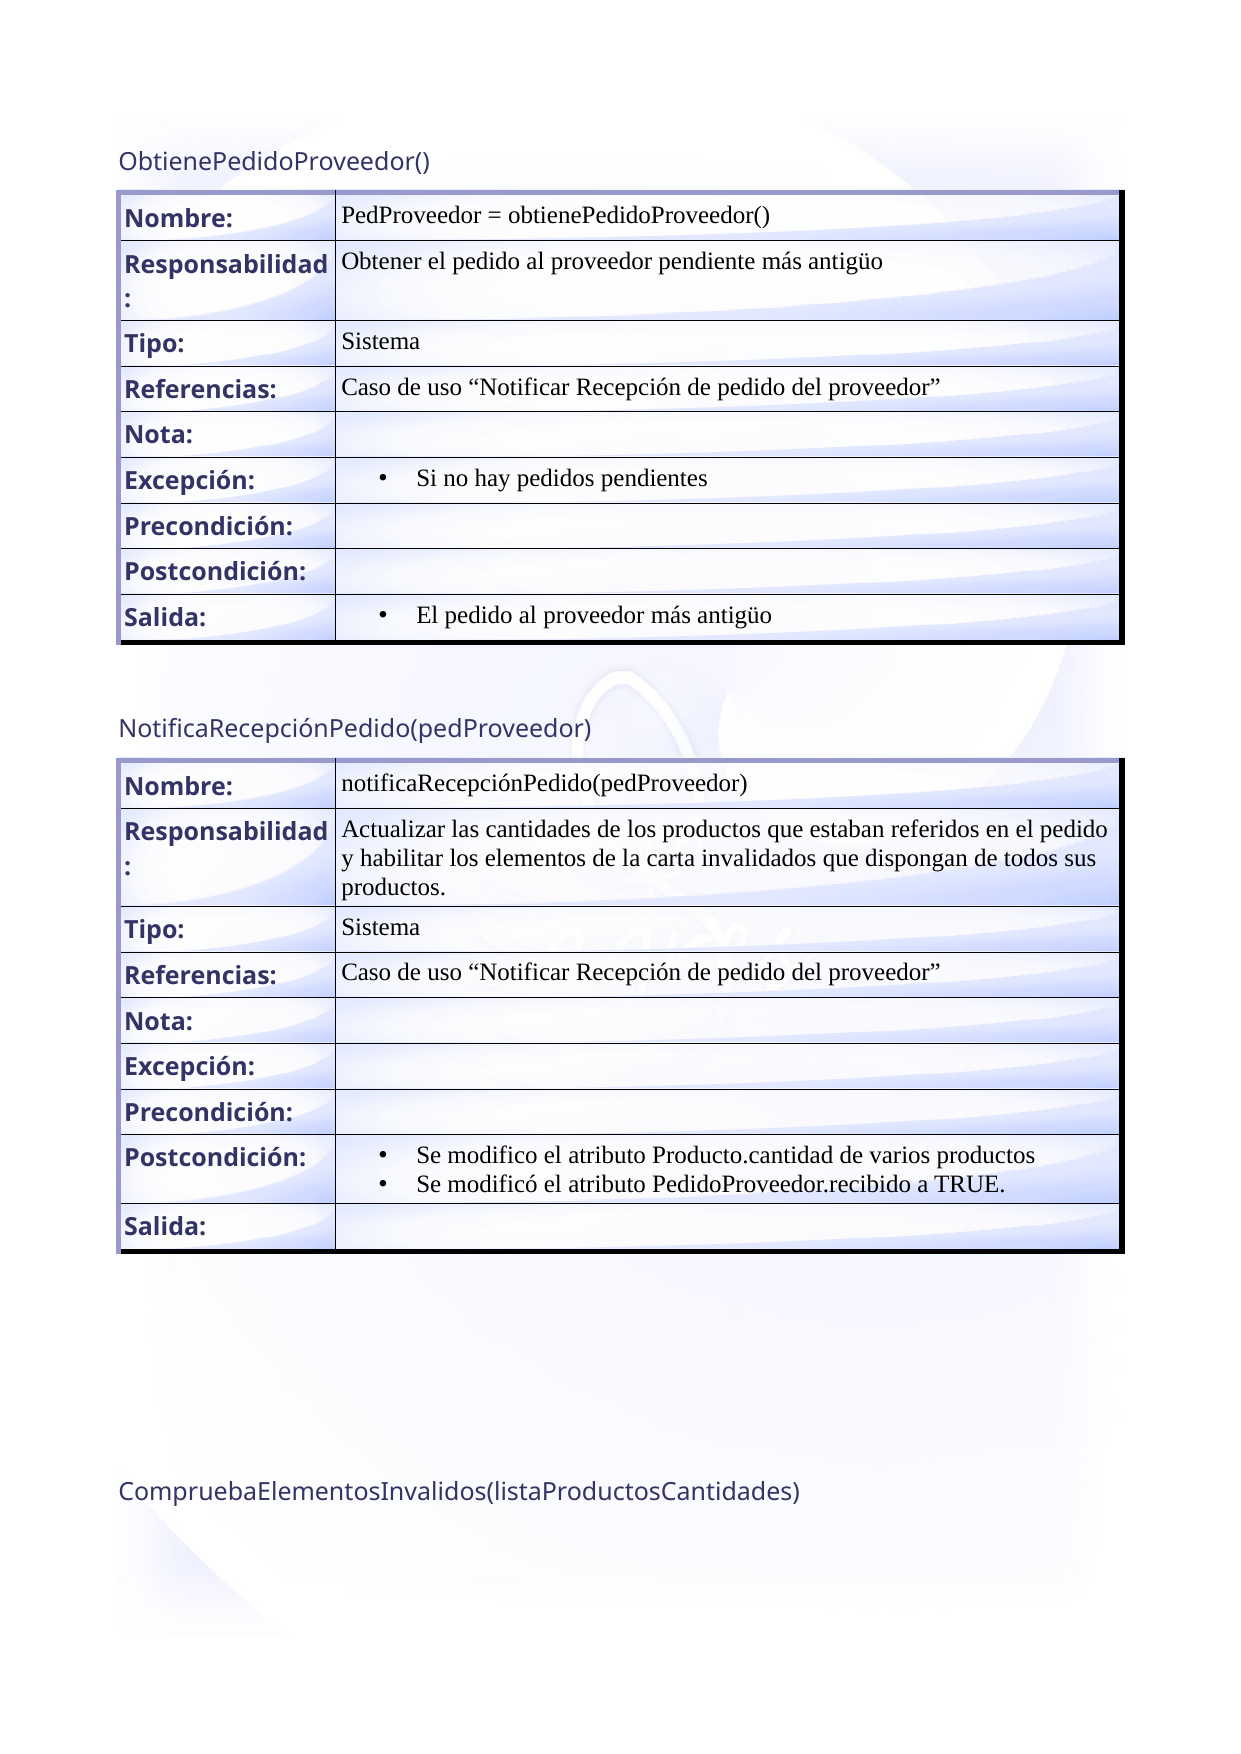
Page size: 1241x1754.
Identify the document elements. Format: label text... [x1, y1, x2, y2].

table_cell [336, 504, 1119, 548]
table_cell Si no hay pedidos pendientes [336, 458, 1119, 503]
subtitle CompruebaElementosInvalidos(listaProductosCantidades) [118, 1473, 1122, 1507]
table_cell Referencias: [121, 953, 335, 997]
table_cell Responsabilidad: [121, 241, 335, 320]
picture [118, 645, 1122, 711]
table_cell [336, 1090, 1119, 1134]
table_header notificaRecepciónPedido(pedProveedor) [336, 763, 1119, 808]
table_header PedProveedor = obtienePedidoProveedor() [336, 195, 1119, 240]
table_cell Nota: [121, 412, 335, 457]
table_cell Tipo: [121, 321, 335, 366]
subtitle NotificaRecepciónPedido(pedProveedor) [118, 711, 1122, 745]
picture [118, 177, 1122, 190]
table_header Nombre: [121, 195, 335, 240]
table_cell Postcondición: [121, 549, 335, 594]
table_cell Excepción: [121, 458, 335, 503]
table_cell Salida: [121, 1204, 335, 1249]
table_cell Obtener el pedido al proveedor pendiente más antigüo [336, 241, 1119, 320]
table_cell Caso de uso “Notificar Recepción de pedido del proveedor” [336, 367, 1119, 411]
table_cell Precondición: [121, 504, 335, 548]
table_cell Actualizar las cantidades de los productos que estaban referidos en el pedido y habilitar los elementos de la carta invalidados que dispongan de todos sus productos. [336, 809, 1119, 906]
picture [118, 745, 1122, 758]
table_cell Nota: [121, 998, 335, 1043]
table_cell Responsabilidad: [121, 809, 335, 906]
table_cell Referencias: [121, 367, 335, 411]
table_cell Se modifico el atributo Producto.cantidad de varios productos Se modificó el atributo PedidoProveedor.recibido a TRUE. [336, 1135, 1119, 1203]
table_cell [336, 1044, 1119, 1088]
subtitle ObtienePedidoProveedor() [118, 143, 1122, 177]
table_cell Sistema [336, 907, 1119, 952]
table_cell Excepción: [121, 1044, 335, 1088]
table_cell Precondición: [121, 1090, 335, 1134]
table_cell Postcondición: [121, 1135, 335, 1203]
picture [118, 1254, 1122, 1473]
table_cell Caso de uso “Notificar Recepción de pedido del proveedor” [336, 953, 1119, 997]
table_cell Salida: [121, 595, 335, 639]
table_header Nombre: [121, 763, 335, 808]
table_cell Tipo: [121, 907, 335, 952]
picture [118, 118, 1122, 143]
table_cell El pedido al proveedor más antigüo [336, 595, 1119, 639]
table_cell Sistema [336, 321, 1119, 366]
table_cell [336, 1204, 1119, 1249]
table_cell [336, 412, 1119, 457]
table_cell [336, 549, 1119, 594]
table_cell [336, 998, 1119, 1043]
picture [118, 1507, 1122, 1636]
